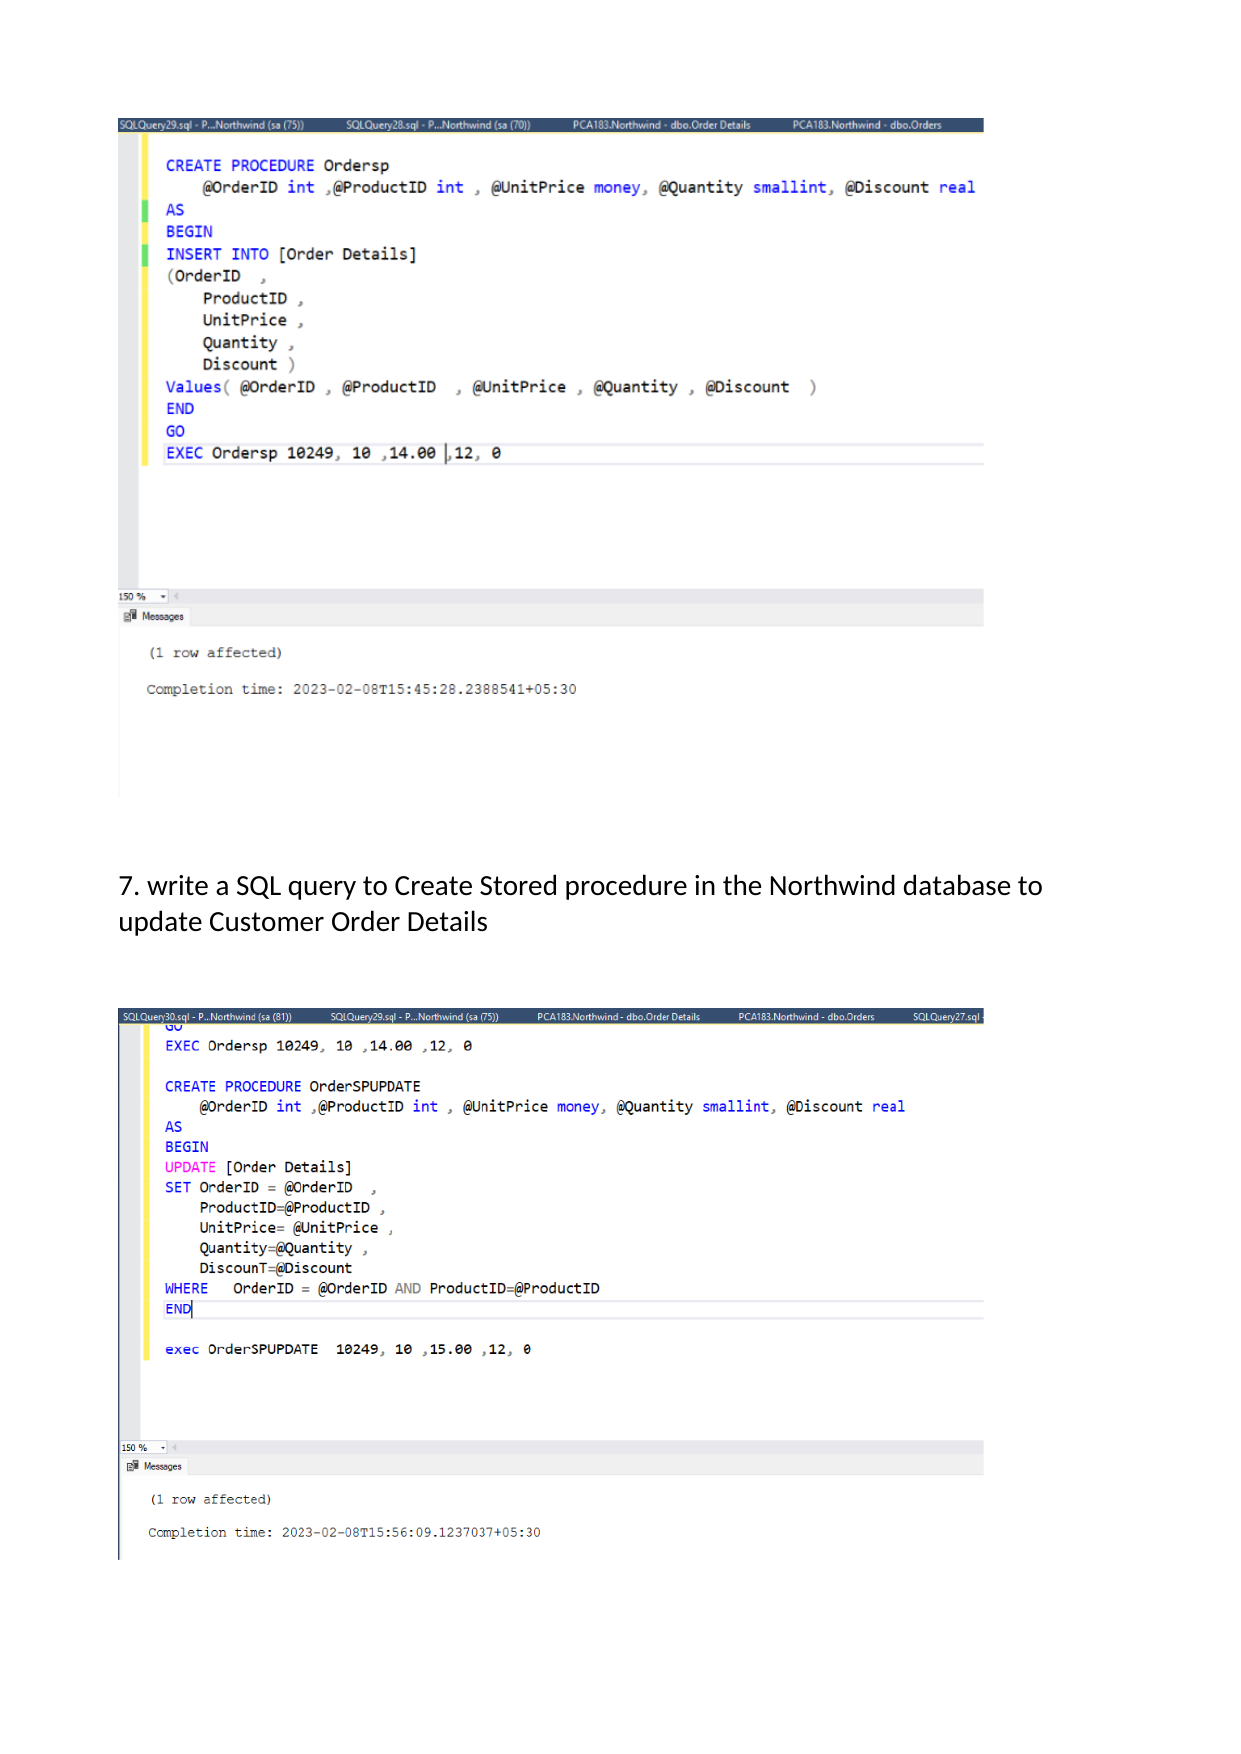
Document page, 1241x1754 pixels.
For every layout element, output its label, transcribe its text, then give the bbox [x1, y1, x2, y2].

text 7. write a SQL query to Create Stored procedure in the Northwind database to update Customer Order Details [118, 867, 1122, 939]
